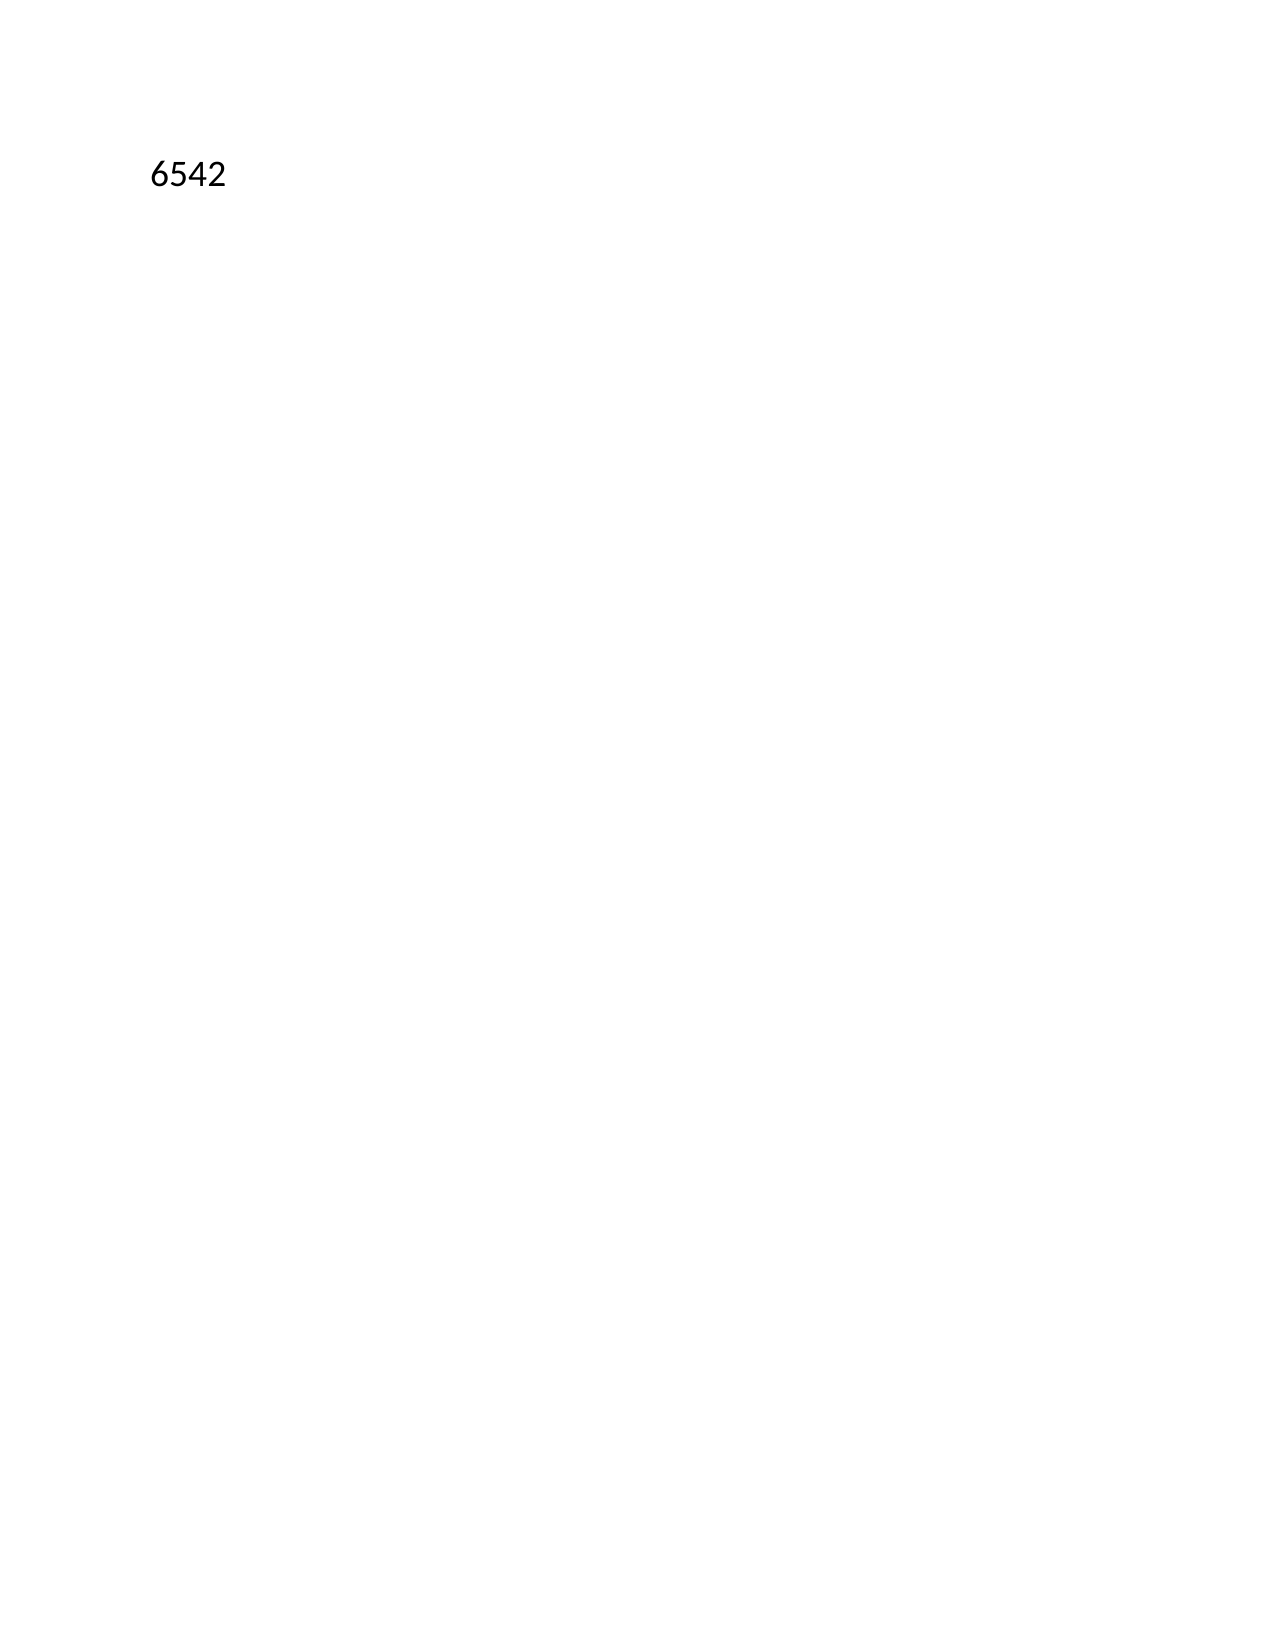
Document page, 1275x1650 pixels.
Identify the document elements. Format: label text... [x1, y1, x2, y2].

text 6542 [150, 150, 1125, 196]
